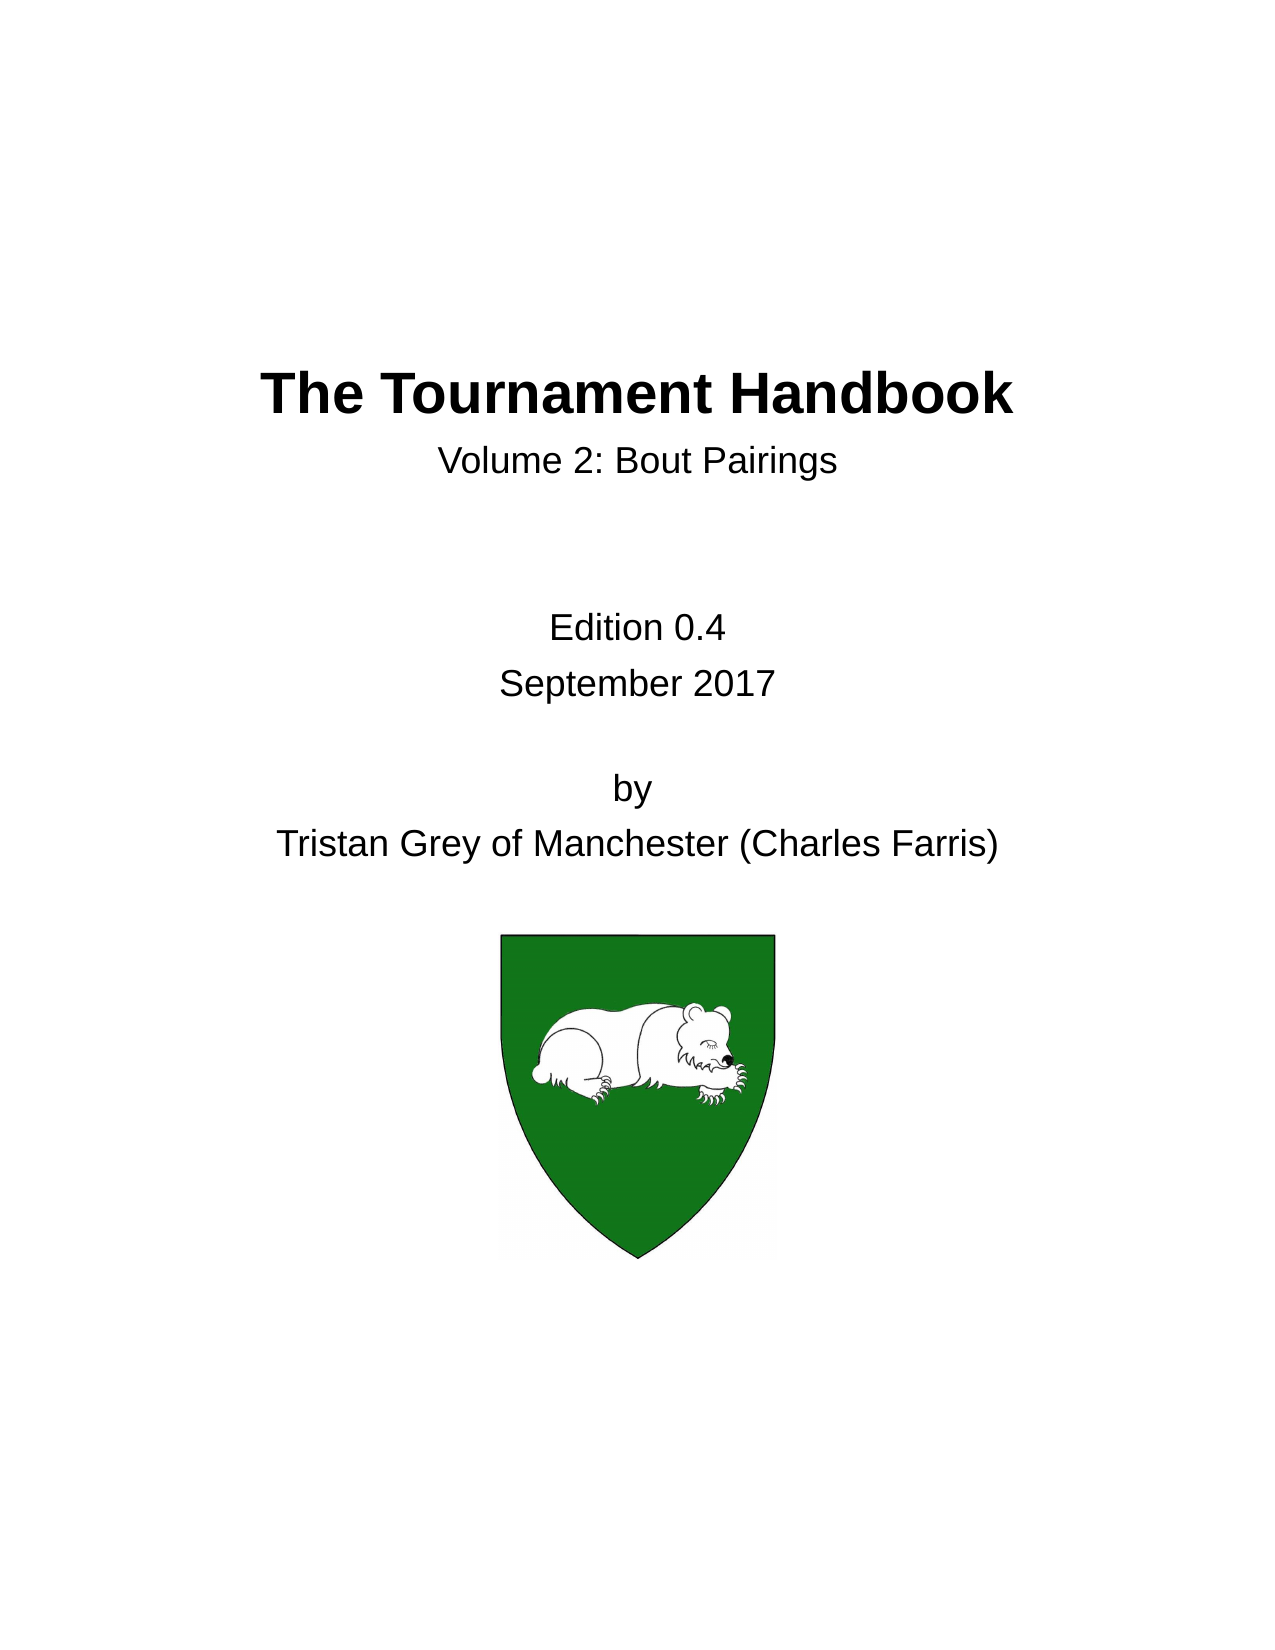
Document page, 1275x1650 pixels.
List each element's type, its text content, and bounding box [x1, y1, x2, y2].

subtitle by [150, 766, 1125, 809]
title The Tournament Handbook [150, 359, 1125, 426]
subtitle Tristan Grey of Manchester (Charles Farris) [150, 822, 1125, 865]
subtitle Edition 0.4 [150, 606, 1125, 649]
subtitle Volume 2: Bout Pairings [150, 439, 1125, 482]
subtitle September 2017 [150, 661, 1125, 704]
picture [498, 932, 777, 1260]
